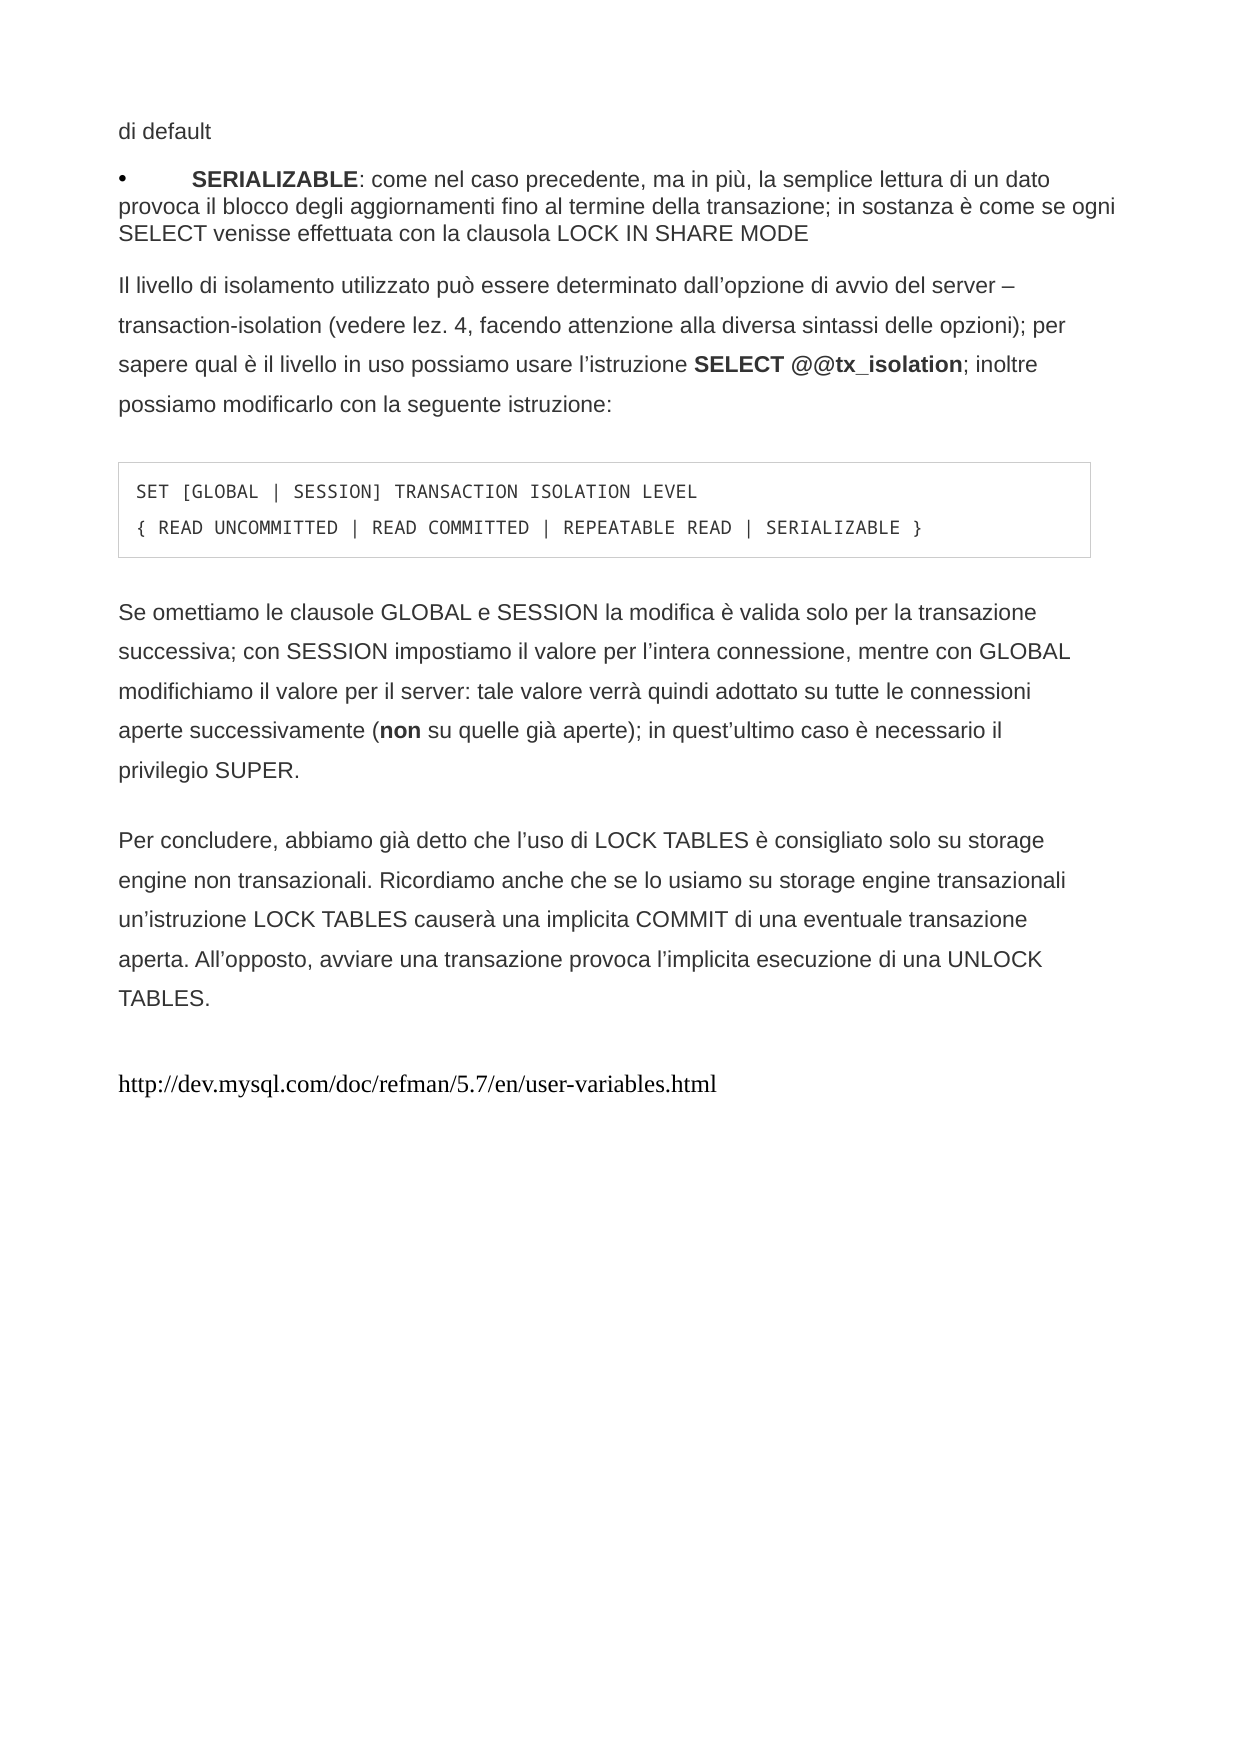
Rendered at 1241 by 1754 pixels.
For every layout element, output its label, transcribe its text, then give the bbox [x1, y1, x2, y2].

text Il livello di isolamento utilizzato può essere determinato dall’opzione di avvio del server –transaction-isolation (vedere lez. 4, facendo attenzione alla diversa sintassi delle opzioni); per sapere qual è il livello in uso possiamo usare l’istruzione SELECT @@tx_isolation; inoltre possiamo modificarlo con la seguente istruzione: [118, 272, 1091, 417]
text http://dev.mysql.com/doc/refman/5.7/en/user-variables.html [118, 1069, 1122, 1098]
list SERIALIZABLE: come nel caso precedente, ma in più, la semplice lettura di un dato provoca il blocco degli aggiornamenti fino al termine della transazione; in sostanza è come se ogni SELECT venisse effettuata con la clausola LOCK IN SHARE MODE [118, 166, 1122, 246]
text Se omettiamo le clausole GLOBAL e SESSION la modifica è valida solo per la transazione successiva; con SESSION impostiamo il valore per l’intera connessione, mentre con GLOBAL modifichiamo il valore per il server: tale valore verrà quindi adottato su tutte le connessioni aperte successivamente (non su quelle già aperte); in quest’ultimo caso è necessario il privilegio SUPER. [118, 599, 1091, 783]
text SET [GLOBAL | SESSION] TRANSACTION ISOLATION LEVEL { READ UNCOMMITTED | READ COMMITTED | REPEATABLE READ | SERIALIZABLE } [119, 463, 1090, 557]
text Per concludere, abbiamo già detto che l’uso di LOCK TABLES è consigliato solo su storage engine non transazionali. Ricordiamo anche che se lo usiamo su storage engine transazionali un’istruzione LOCK TABLES causerà una implicita COMMIT di una eventuale transazione aperta. All’opposto, avviare una transazione provoca l’implicita esecuzione di una UNLOCK TABLES. [118, 827, 1091, 1012]
list di default [118, 118, 1122, 144]
